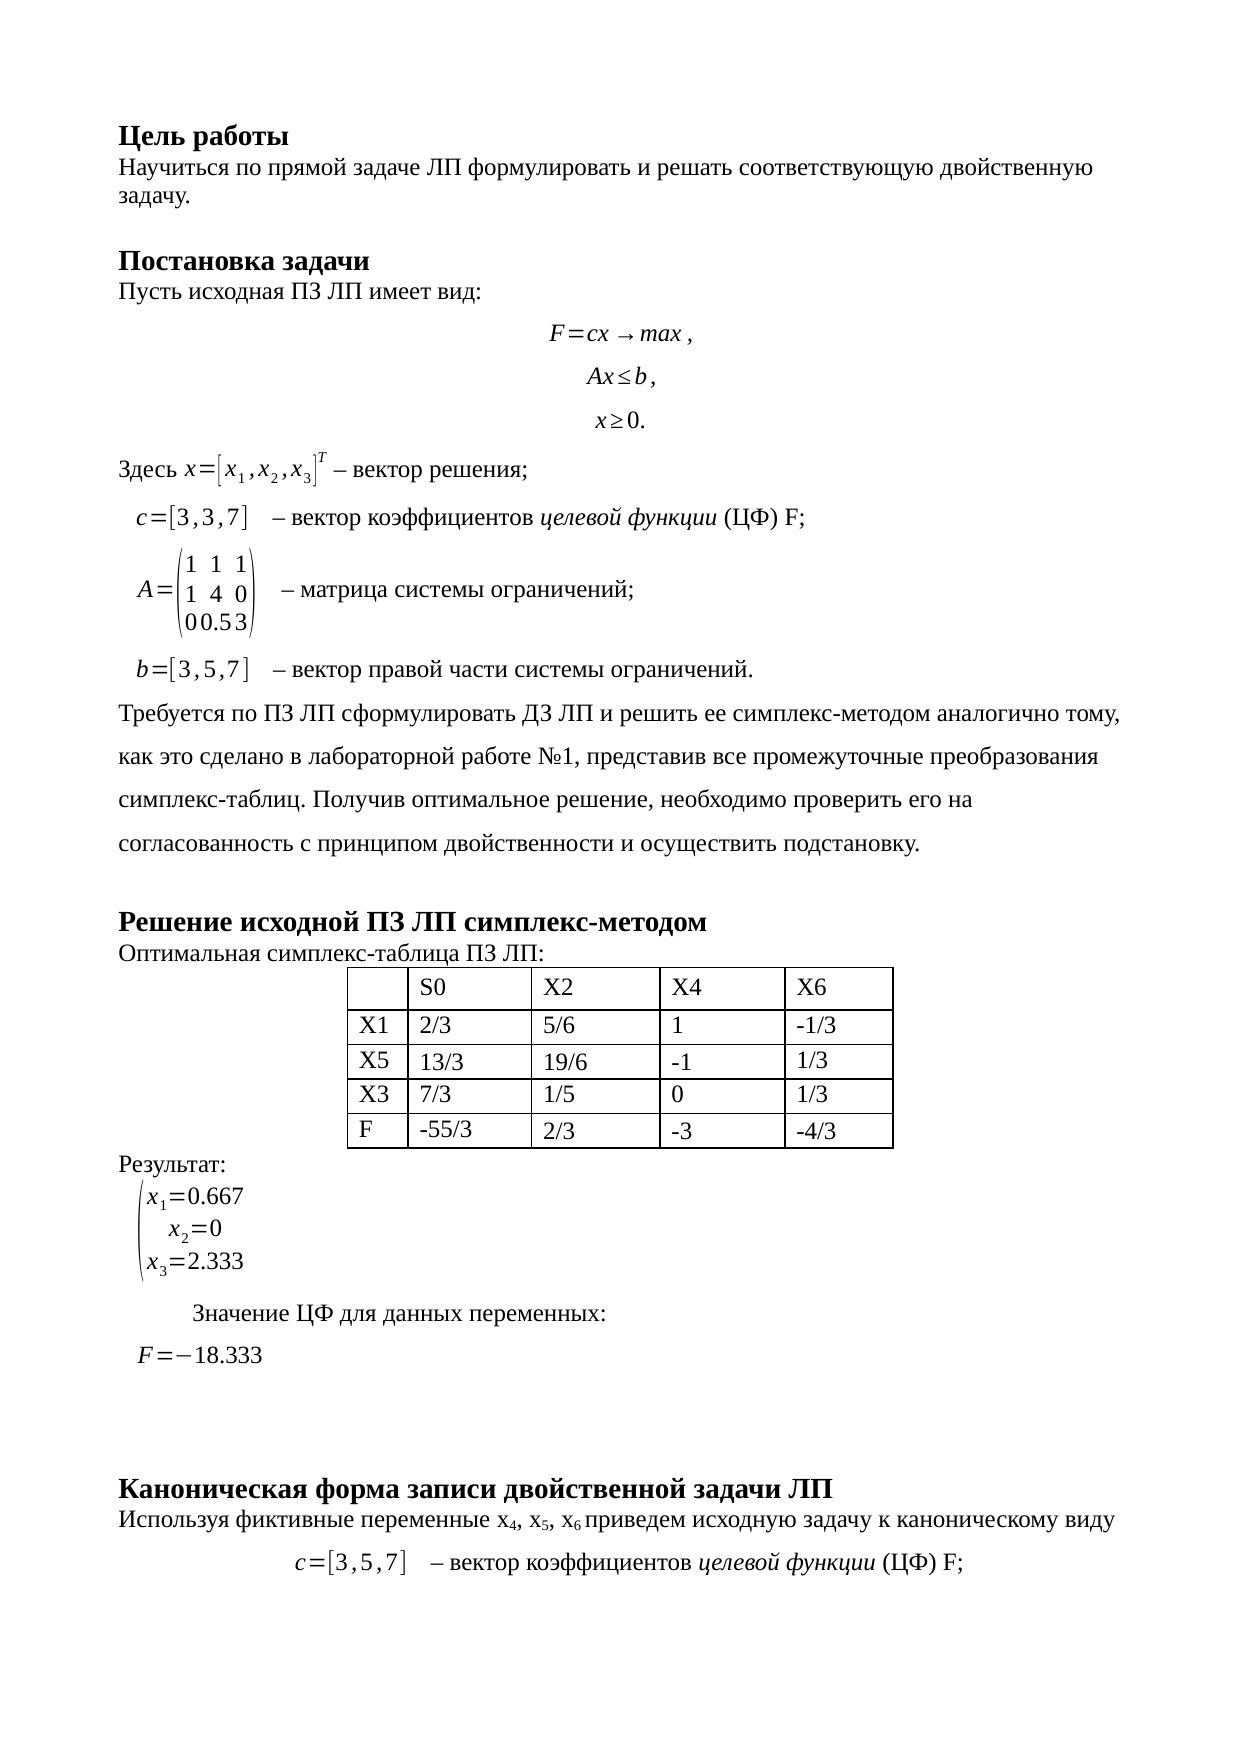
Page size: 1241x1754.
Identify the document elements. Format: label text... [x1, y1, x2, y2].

text – вектор правой части системы ограничений. [118, 654, 1122, 684]
table_cell X5 [348, 1045, 407, 1078]
table_cell -1 [661, 1045, 784, 1078]
table_cell 19/6 [532, 1045, 659, 1078]
table_cell 1/3 [786, 1045, 892, 1078]
text Пусть исходная ПЗ ЛП имеет вид: [118, 276, 1122, 305]
table_cell 2/3 [409, 1011, 531, 1043]
text Здесь – вектор решения; [118, 449, 1122, 488]
text – вектор коэффициентов целевой функции (ЦФ) F; [118, 1547, 1122, 1577]
text Используя фиктивные переменные x4, x5, x6 приведем исходную задачу к каноническому виду [118, 1504, 1122, 1533]
table_cell X3 [348, 1080, 407, 1113]
text Постановка задачи [118, 243, 1122, 276]
text Оптимальная симплекс-таблица ПЗ ЛП: [118, 938, 1122, 967]
table_cell 13/3 [409, 1045, 531, 1078]
table_cell 1 [661, 1011, 784, 1043]
table_header X2 [532, 968, 659, 1009]
text Научиться по прямой задаче ЛП формулировать и решать соответствующую двойственную задачу. [118, 152, 1122, 209]
table_header X6 [786, 968, 892, 1009]
table_header S0 [409, 968, 531, 1009]
text Значение ЦФ для данных переменных: [118, 1298, 1122, 1327]
text – вектор коэффициентов целевой функции (ЦФ) F; [118, 502, 1122, 532]
table_cell 1/5 [532, 1080, 659, 1113]
table_header [348, 968, 407, 1009]
table_cell 2/3 [532, 1114, 659, 1147]
table_cell -3 [661, 1114, 784, 1147]
text Результат: [118, 1149, 1122, 1177]
table_cell 5/6 [532, 1011, 659, 1043]
table_cell -55/3 [409, 1114, 531, 1147]
table_cell 0 [661, 1080, 784, 1113]
table_cell -1/3 [786, 1011, 892, 1043]
table_cell F [348, 1114, 407, 1147]
table_cell 1/3 [786, 1080, 892, 1113]
text – матрица системы ограничений; [118, 546, 1122, 640]
table_cell 7/3 [409, 1080, 531, 1113]
table_cell -4/3 [786, 1114, 892, 1147]
text Решение исходной ПЗ ЛП симплекс-методом [118, 904, 1122, 938]
text Цель работы [118, 118, 1122, 152]
text Каноническая форма записи двойственной задачи ЛП [118, 1471, 1122, 1504]
text Требуется по ПЗ ЛП сформулировать ДЗ ЛП и решить ее симплекс-методом аналогично тому, как это сделано в лабораторной работе №1, представив все промежуточные преобразования симплекс-таблиц. Получив оптимальное решение, необходимо проверить его на согласованность с принципом двойственности и осуществить подстановку. [118, 698, 1122, 856]
table_header X4 [661, 968, 784, 1009]
table_cell X1 [348, 1011, 407, 1043]
